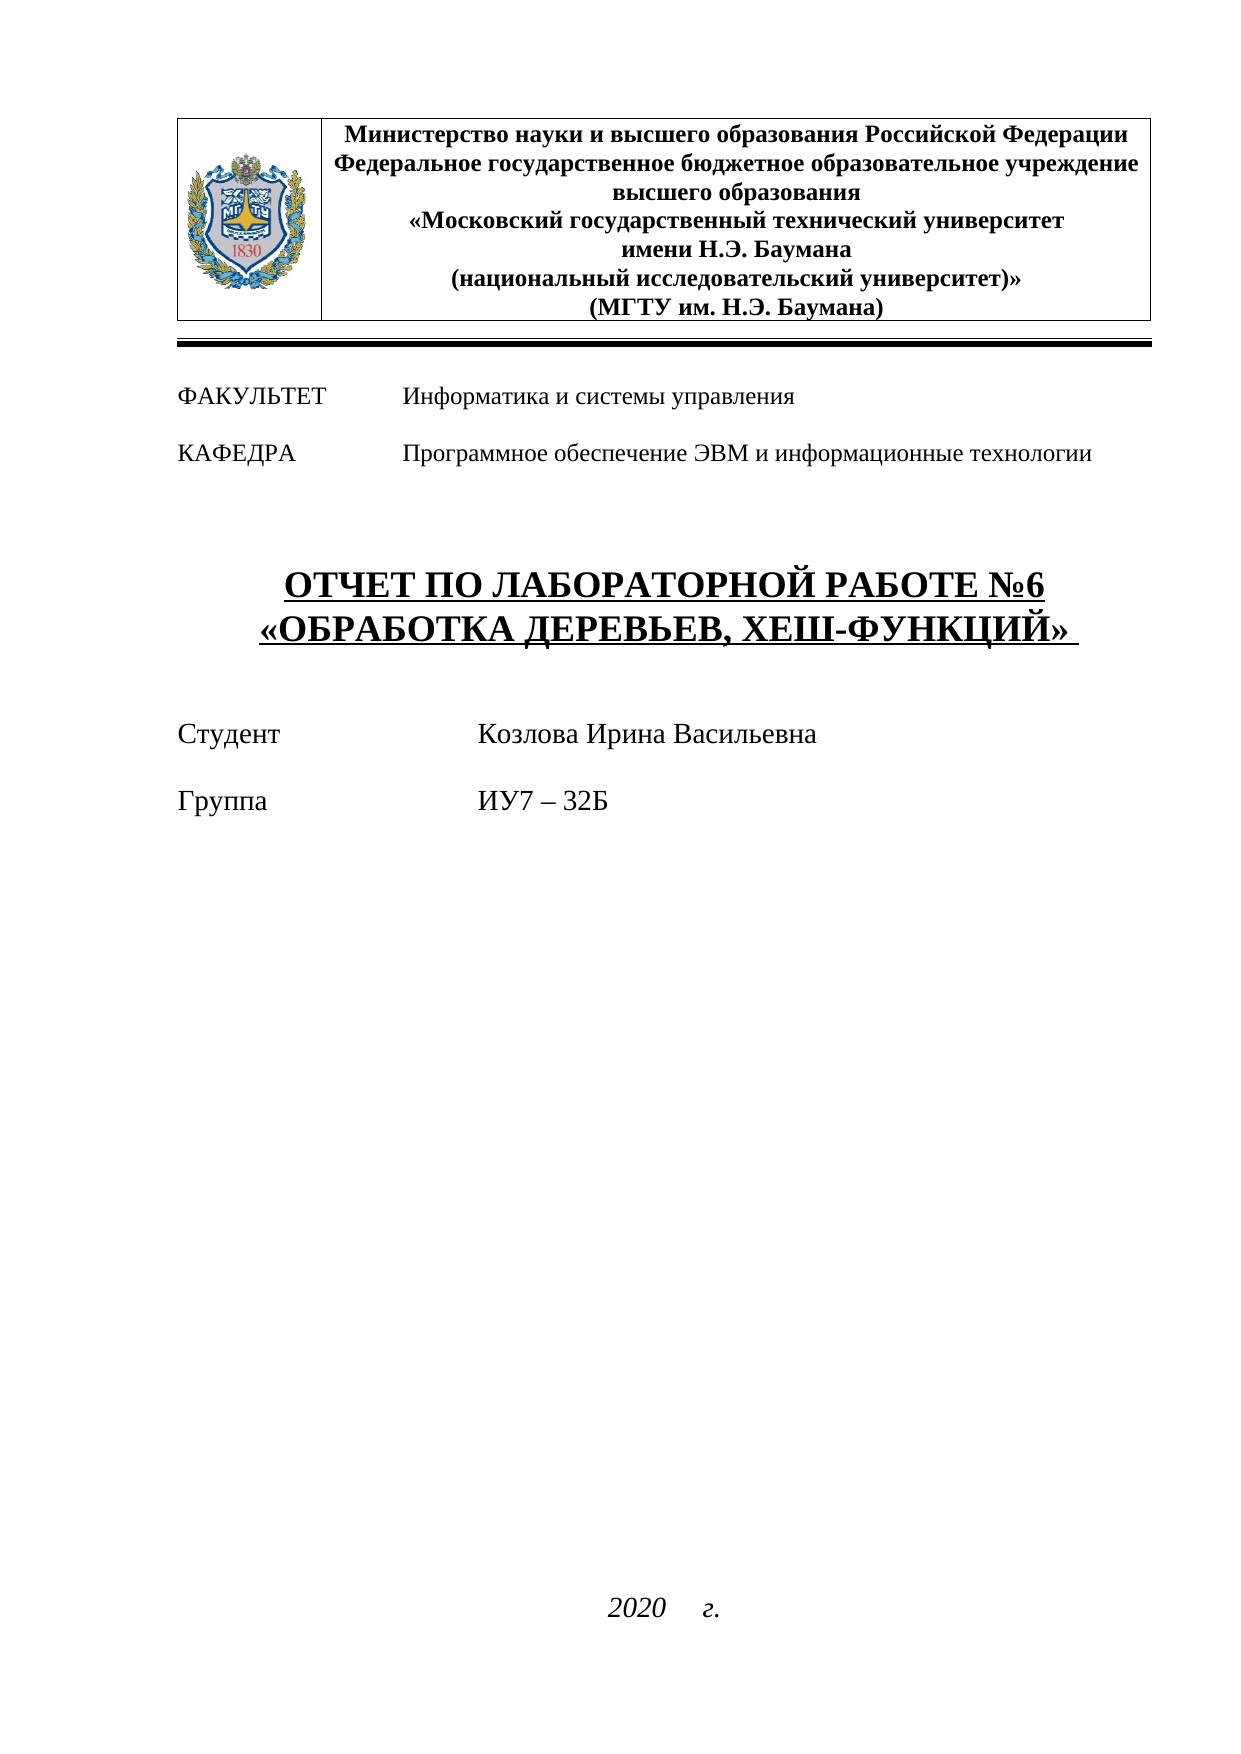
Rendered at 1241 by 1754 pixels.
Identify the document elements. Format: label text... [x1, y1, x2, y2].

text ОТЧЕТ ПО ЛАБОРАТОРНОЙ РАБОТЕ №6 [177, 563, 1152, 606]
text КАФЕДРА Программное обеспечение ЭВМ и информационные технологии [177, 438, 1152, 467]
text 2020 г. [177, 1591, 1152, 1624]
table_header Министерство науки и высшего образования Российской Федерации Федеральное государственное бюджетное образовательное учреждение высшего образования «Московский государственный технический университет имени Н.Э. Баумана (национальный исследовательский университет)» (МГТУ им. Н.Э. Баумана) [322, 119, 1150, 320]
text ФАКУЛЬТЕТ Информатика и системы управления [177, 381, 1152, 409]
text «ОБРАБОТКА ДЕРЕВЬЕВ, ХЕШ-ФУНКЦИЙ» [177, 606, 1152, 649]
picture [196, 153, 307, 290]
text Студент Козлова Ирина Васильевна [177, 716, 1152, 750]
text Группа ИУ7 – 32Б [177, 783, 1152, 817]
table_header [178, 119, 321, 320]
